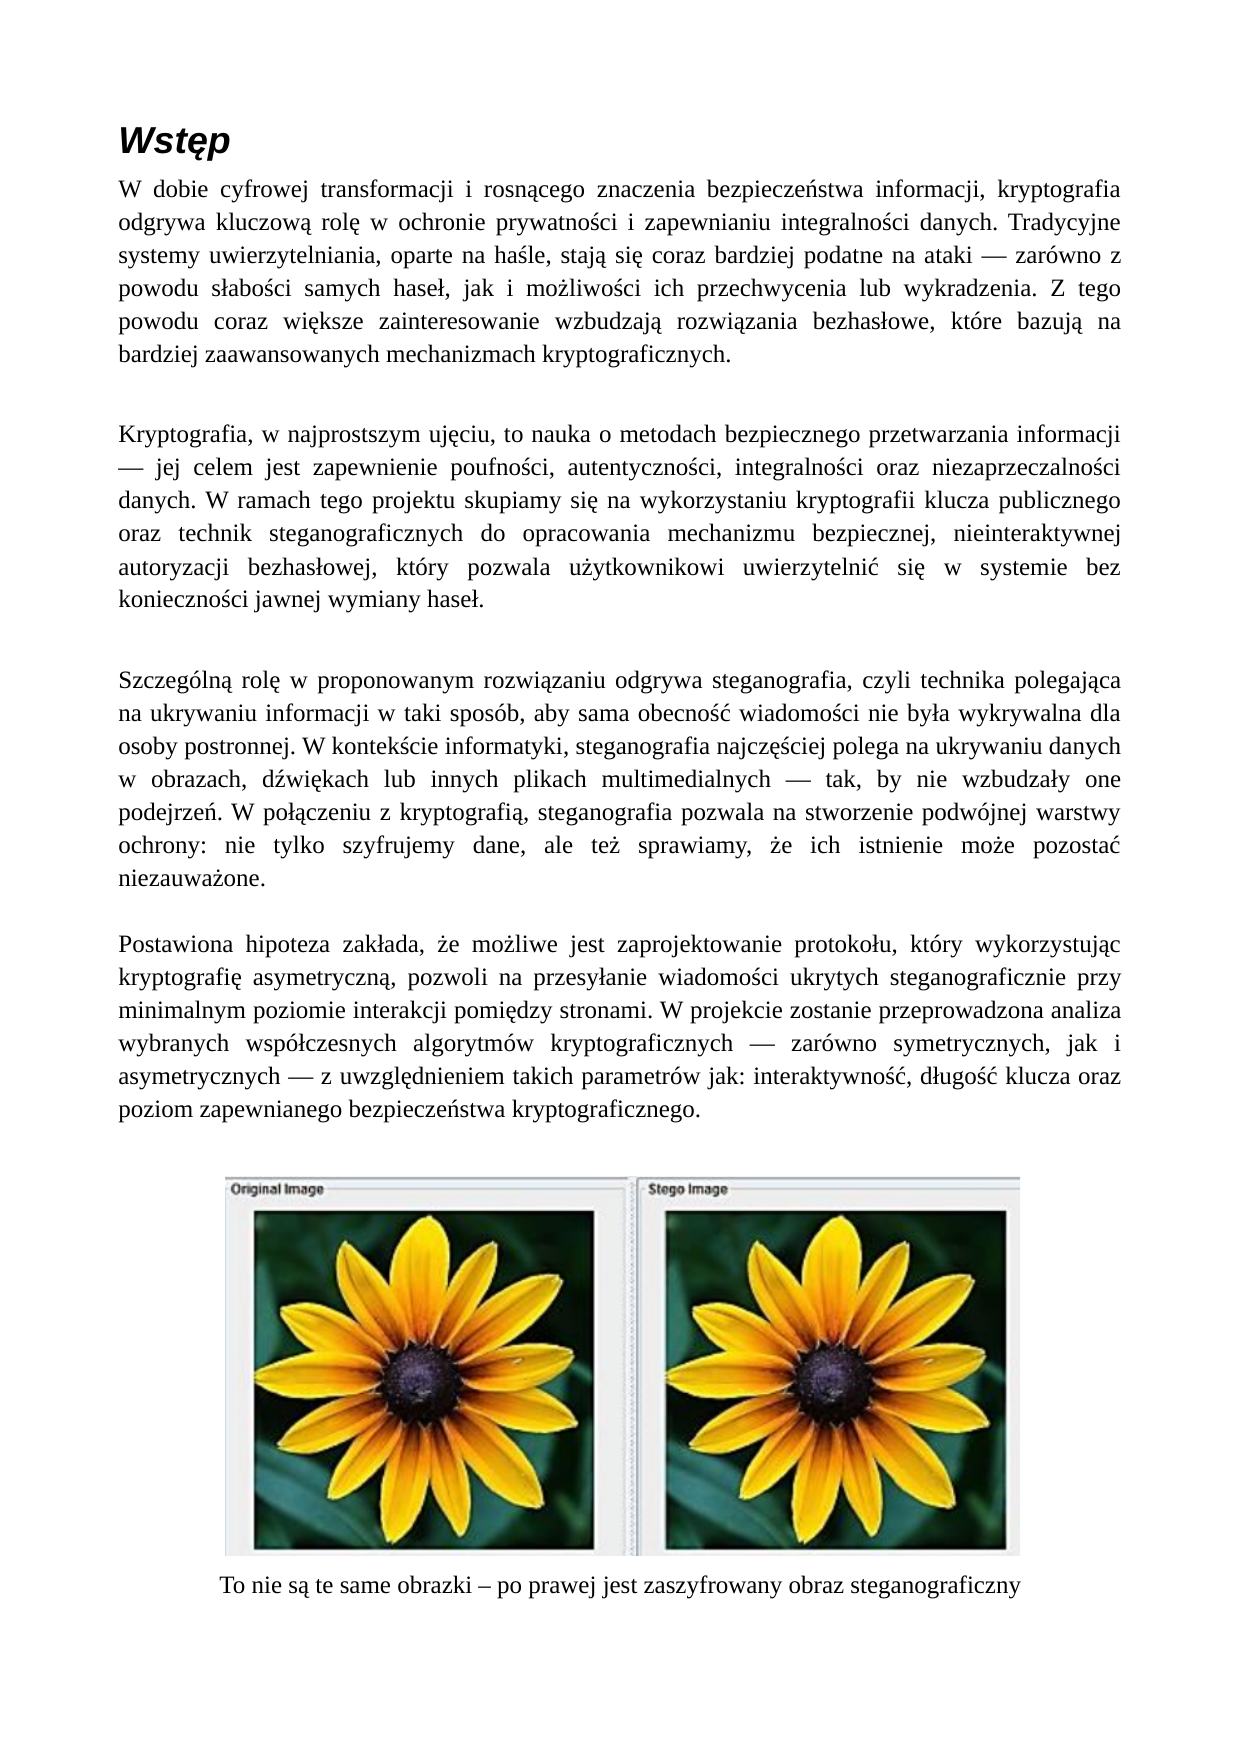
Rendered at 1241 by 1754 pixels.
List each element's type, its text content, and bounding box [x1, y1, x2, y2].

picture [225, 1176, 1021, 1556]
text W dobie cyfrowej transformacji i rosnącego znaczenia bezpieczeństwa informacji, kryptografia odgrywa kluczową rolę w ochronie prywatności i zapewnianiu integralności danych. Tradycyjne systemy uwierzytelniania, oparte na haśle, stają się coraz bardziej podatne na ataki — zarówno z powodu słabości samych haseł, jak i możliwości ich przechwycenia lub wykradzenia. Z tego powodu coraz większe zainteresowanie wzbudzają rozwiązania bezhasłowe, które bazują na bardziej zaawansowanych mechanizmach kryptograficznych. [118, 174, 1122, 368]
text Szczególną rolę w proponowanym rozwiązaniu odgrywa steganografia, czyli technika polegająca na ukrywaniu informacji w taki sposób, aby sama obecność wiadomości nie była wykrywalna dla osoby postronnej. W kontekście informatyki, steganografia najczęściej polega na ukrywaniu danych w obrazach, dźwiękach lub innych plikach multimedialnych — tak, by nie wzbudzały one podejrzeń. W połączeniu z kryptografią, steganografia pozwala na stworzenie podwójnej warstwy ochrony: nie tylko szyfrujemy dane, ale też sprawiamy, że ich istnienie może pozostać niezauważone. Postawiona hipoteza zakłada, że możliwe jest zaprojektowanie protokołu, który wykorzystując kryptografię asymetryczną, pozwoli na przesyłanie wiadomości ukrytych steganograficznie przy minimalnym poziomie interakcji pomiędzy stronami. W projekcie zostanie przeprowadzona analiza wybranych współczesnych algorytmów kryptograficznych — zarówno symetrycznych, jak i asymetrycznych — z uwzględnieniem takich parametrów jak: interaktywność, długość klucza oraz poziom zapewnianego bezpieczeństwa kryptograficznego. [118, 632, 1122, 1123]
text Kryptografia, w najprostszym ujęciu, to nauka o metodach bezpiecznego przetwarzania informacji — jej celem jest zapewnienie poufności, autentyczności, integralności oraz niezaprzeczalności danych. W ramach tego projektu skupiamy się na wykorzystaniu kryptografii klucza publicznego oraz technik steganograficznych do opracowania mechanizmu bezpiecznej, nieinteraktywnej autoryzacji bezhasłowej, który pozwala użytkownikowi uwierzytelnić się w systemie bez konieczności jawnej wymiany haseł. [118, 386, 1122, 613]
subtitle Wstęp [118, 118, 1122, 161]
text To nie są te same obrazki – po prawej jest zaszyfrowany obraz steganograficzny [118, 1571, 1122, 1599]
